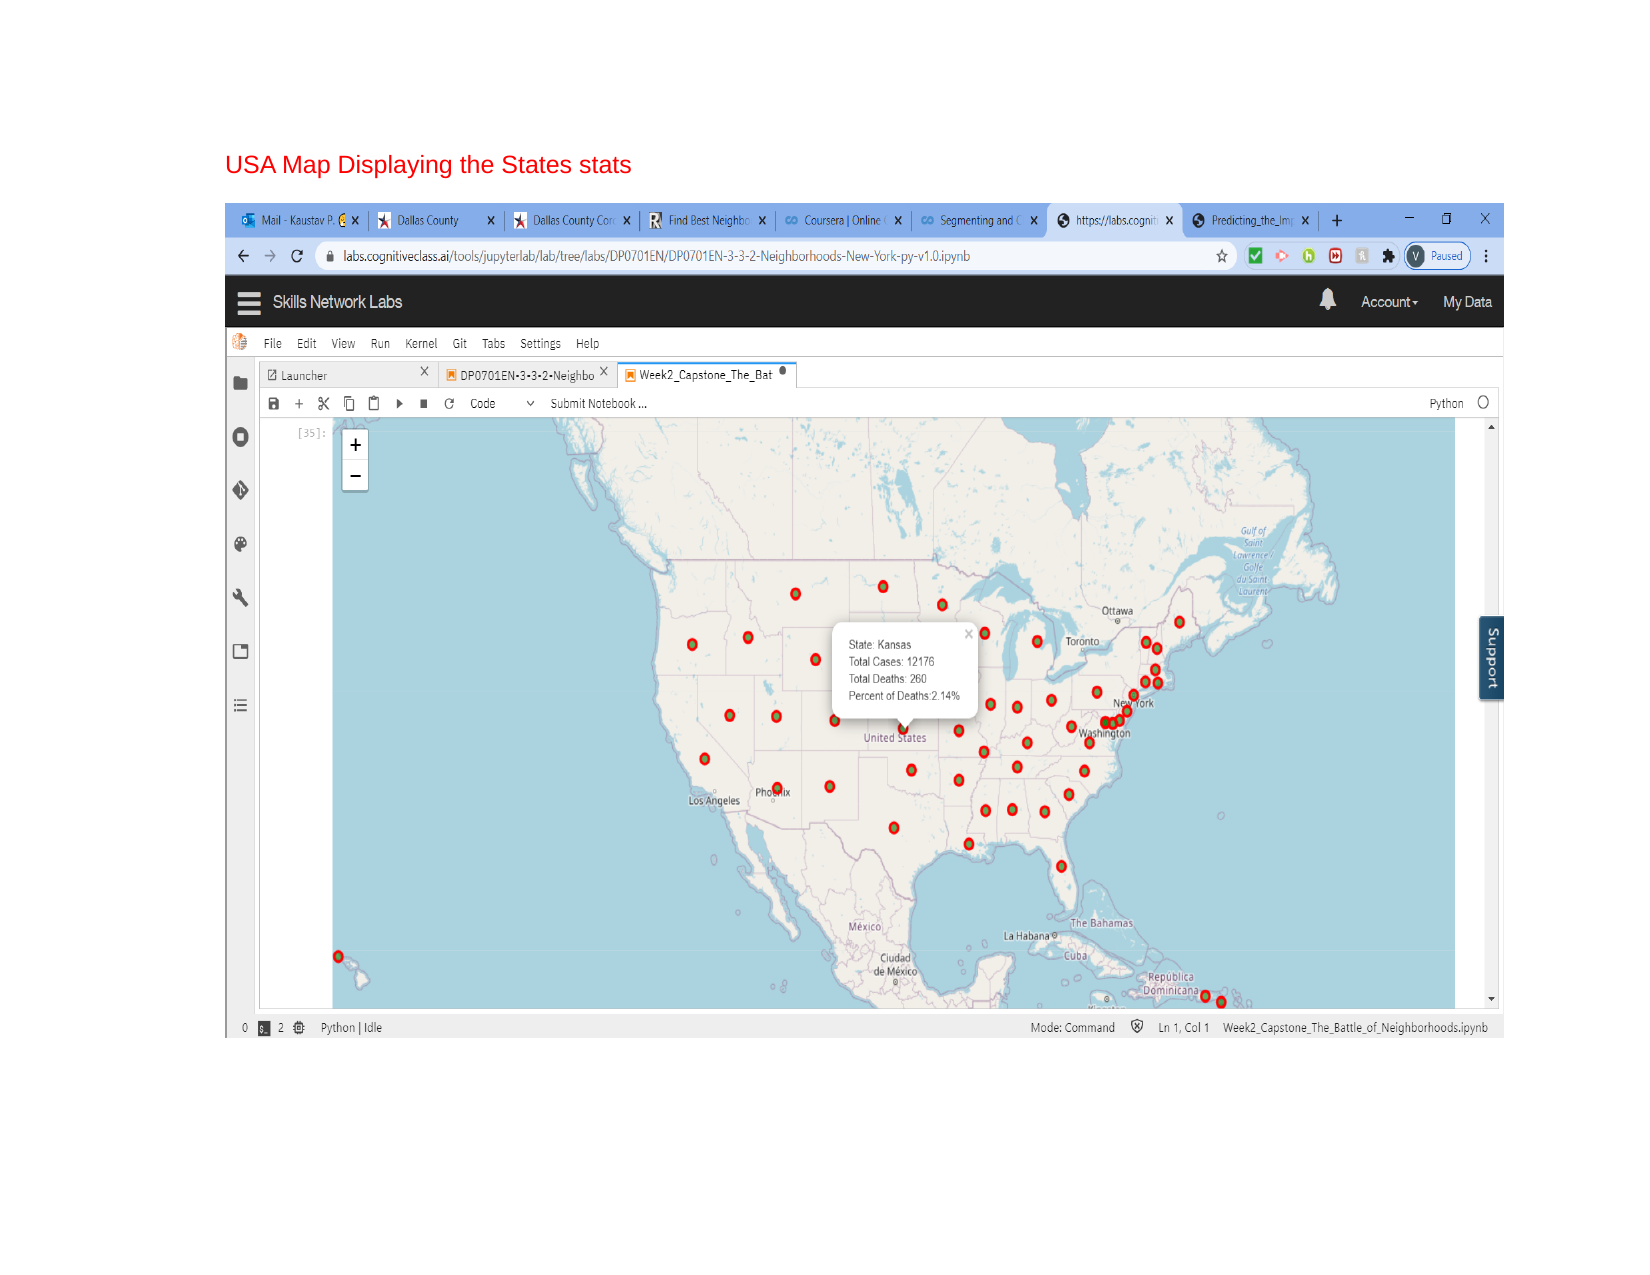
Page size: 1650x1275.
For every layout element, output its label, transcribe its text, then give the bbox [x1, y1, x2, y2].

list USA Map Displaying the States stats [225, 150, 1500, 179]
